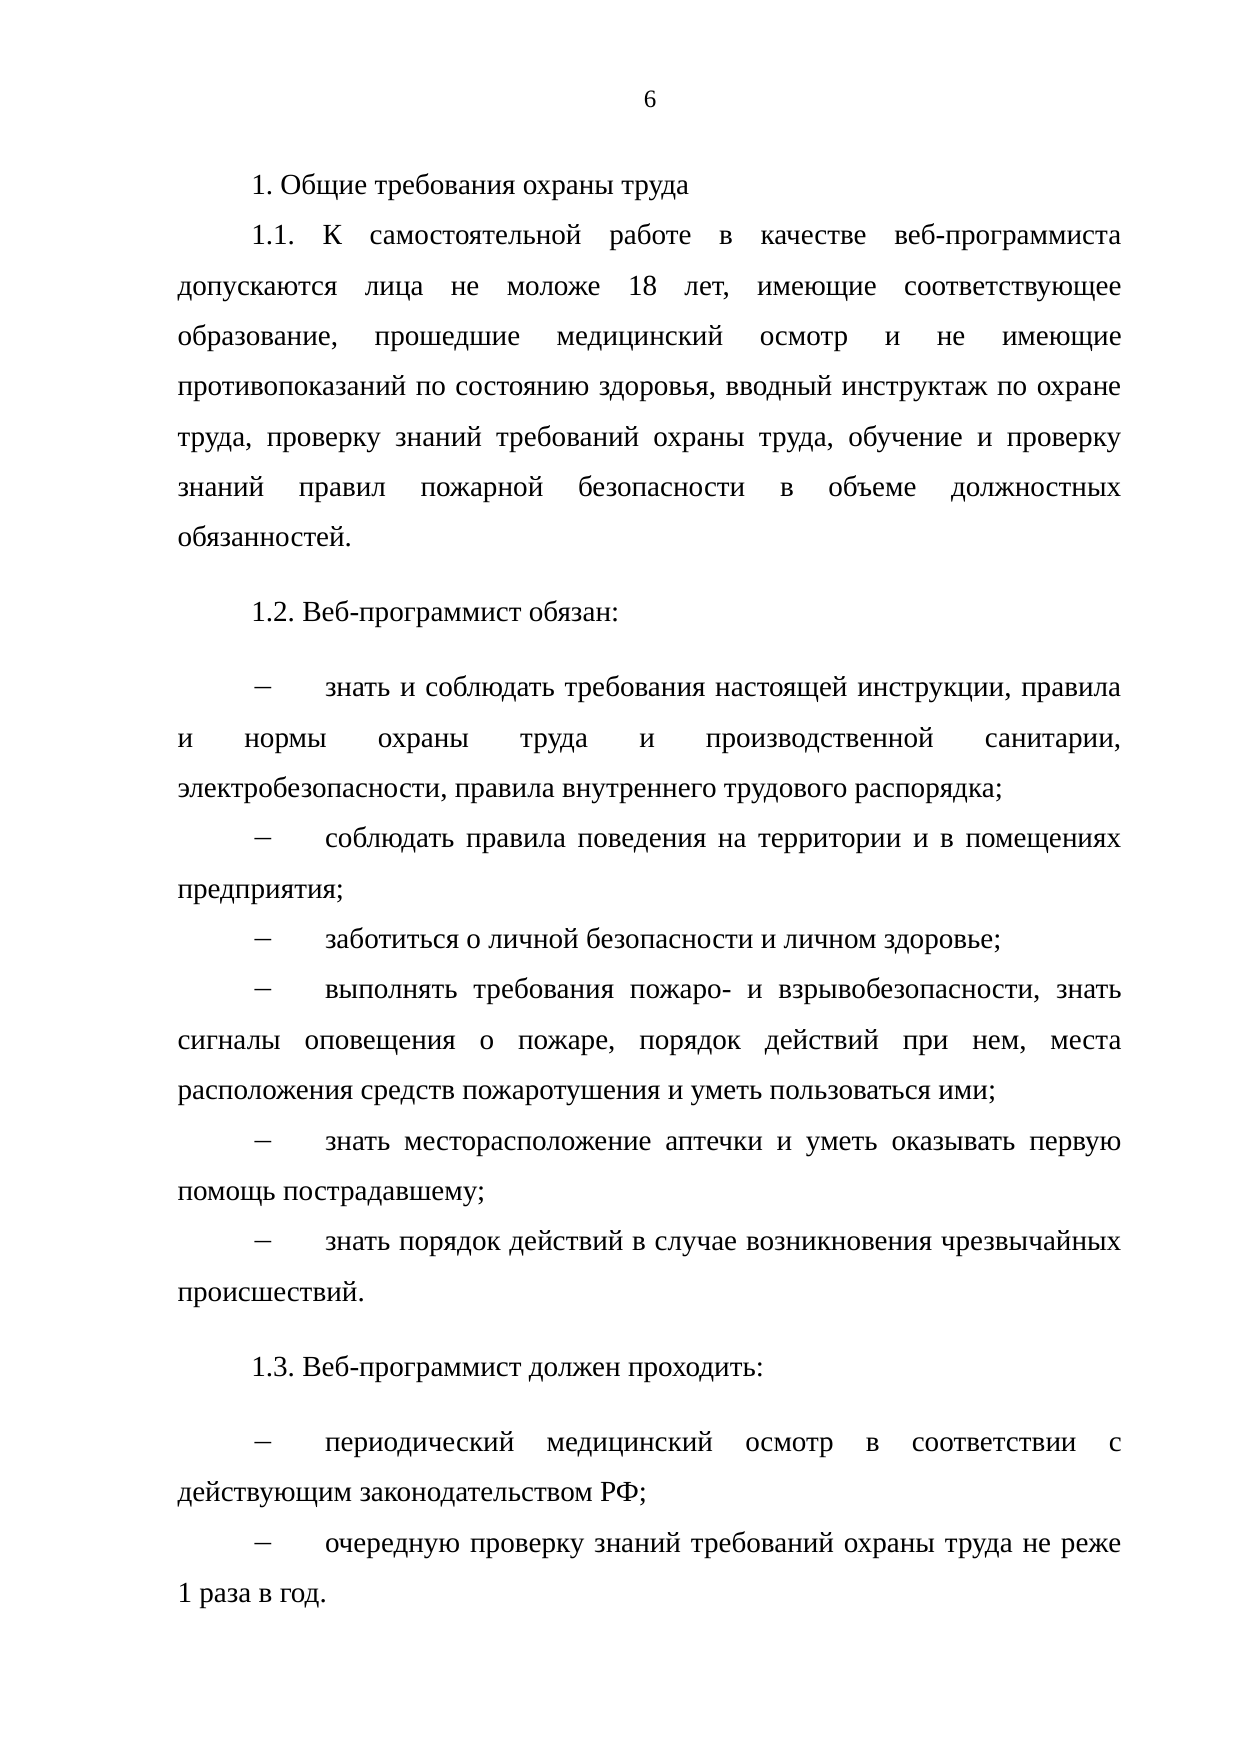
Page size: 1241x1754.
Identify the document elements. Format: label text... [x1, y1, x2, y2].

subtitle 1. Общие требования охраны труда [177, 167, 1122, 201]
list очередную проверку знаний требований охраны труда не реже 1 раза в год. [177, 1525, 1122, 1609]
text 1.2. Веб-программист обязан: [177, 594, 1122, 628]
list знать порядок действий в случае возникновения чрезвычайных происшествий. [177, 1223, 1122, 1307]
list знать месторасположение аптечки и уметь оказывать первую помощь пострадавшему; [177, 1123, 1122, 1207]
list заботиться о личной безопасности и личном здоровье; [177, 921, 1122, 955]
list выполнять требования пожаро- и взрывобезопасности, знать сигналы оповещения о пожаре, порядок действий при нем, места расположения средств пожаротушения и уметь пользоваться ими; [177, 972, 1122, 1106]
list периодический медицинский осмотр в соответствии с действующим законодательством РФ; [177, 1424, 1122, 1508]
list знать и соблюдать требования настоящей инструкции, правила и нормы охраны труда и производственной санитарии, электробезопасности, правила внутреннего трудового распорядка; [177, 669, 1122, 804]
text 1.1. К самостоятельной работе в качестве веб-программиста допускаются лица не моложе 18 лет, имеющие соответствующее образование, прошедшие медицинский осмотр и не имеющие противопоказаний по состоянию здоровья, вводный инструктаж по охране труда, проверку знаний требований охраны труда, обучение и проверку знаний правил пожарной безопасности в объеме должностных обязанностей. [177, 217, 1122, 553]
list соблюдать правила поведения на территории и в помещениях предприятия; [177, 821, 1122, 904]
text 1.3. Веб-программист должен проходить: [177, 1349, 1122, 1382]
